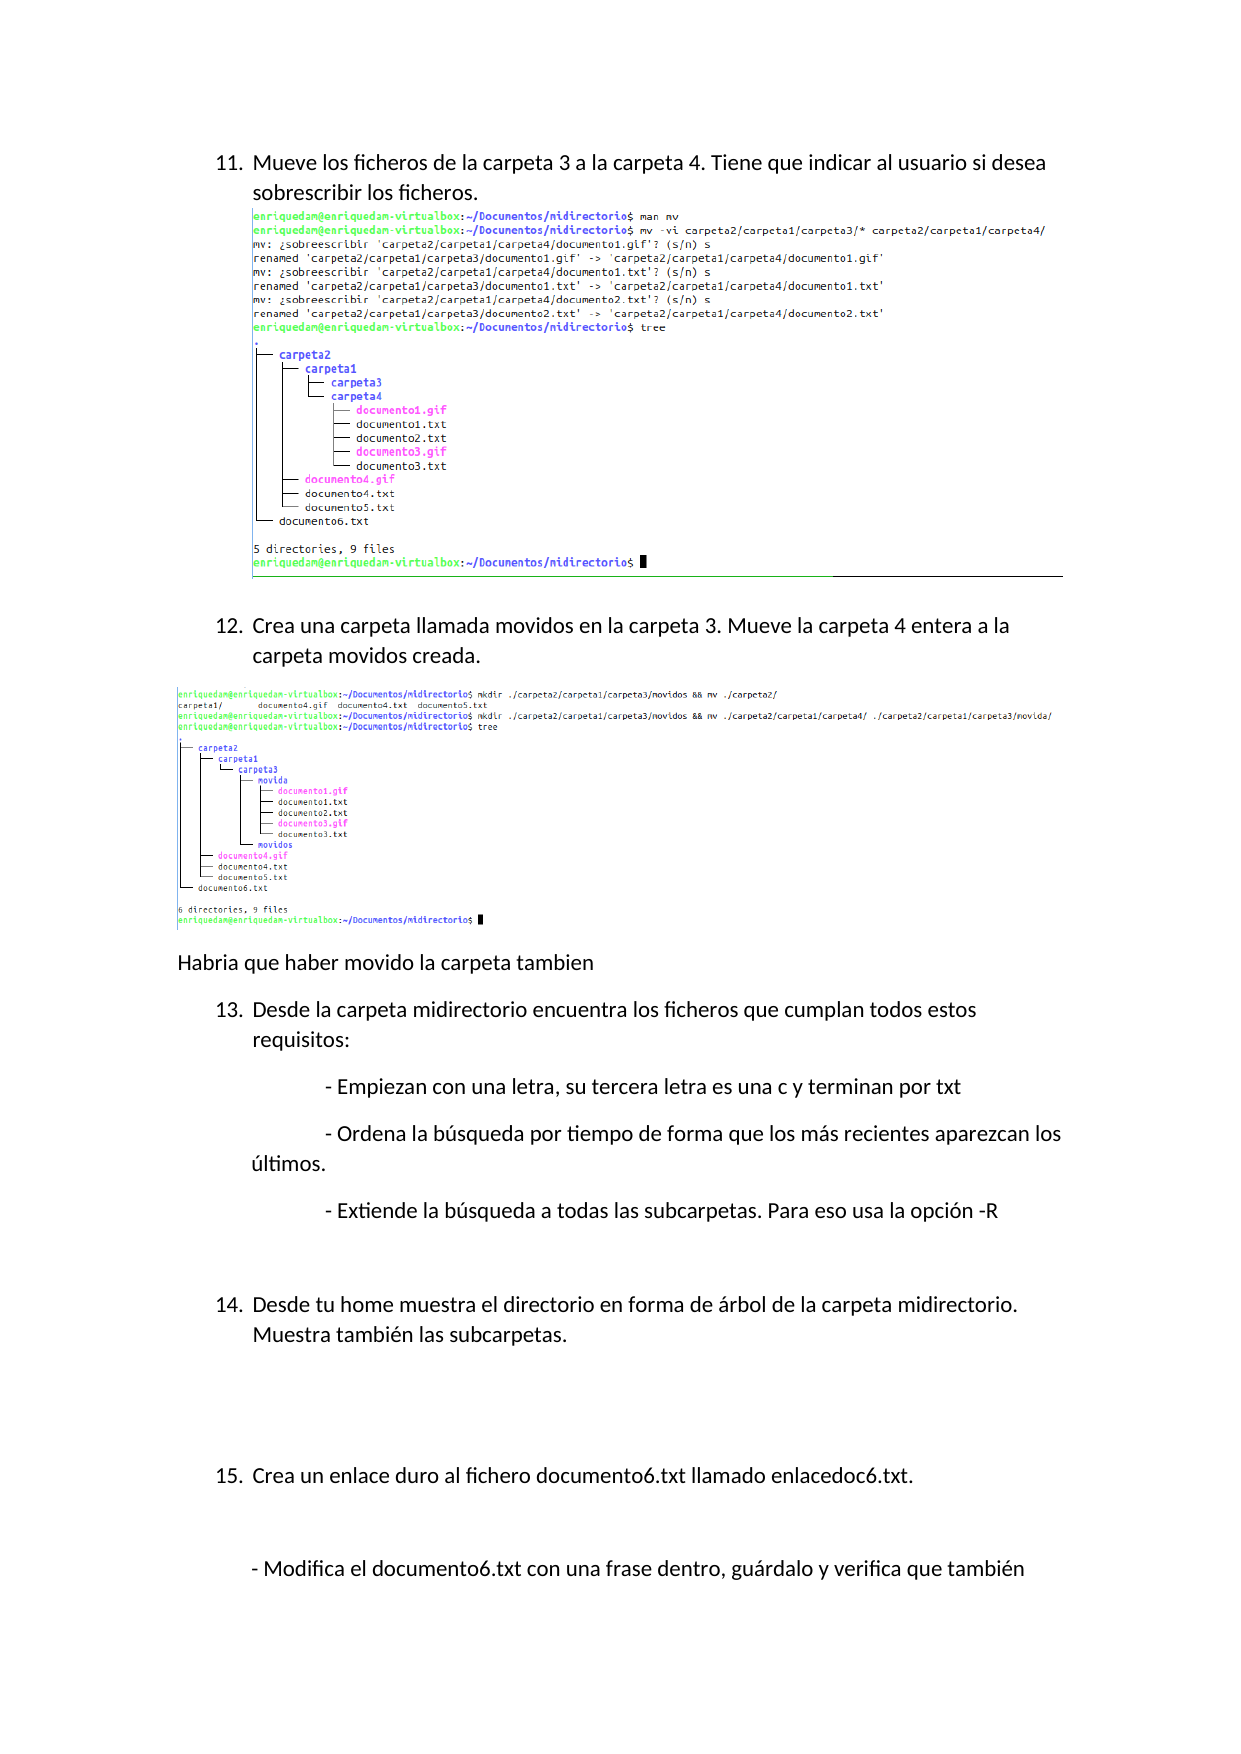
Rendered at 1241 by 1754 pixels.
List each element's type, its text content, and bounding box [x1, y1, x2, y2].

list Desde tu home muestra el directorio en forma de árbol de la carpeta midirectorio. Muestra también las subcarpetas. [215, 1290, 1063, 1348]
list Crea una carpeta llamada movidos en la carpeta 3. Mueve la carpeta 4 entera a la carpeta movidos creada. [215, 611, 1063, 669]
text Habria que haber movido la carpeta tambien [177, 948, 1063, 976]
text - Empiezan con una letra, su tercera letra es una c y terminan por txt [251, 1072, 1063, 1100]
list Crea un enlace duro al fichero documento6.txt llamado enlacedoc6.txt. [215, 1461, 1063, 1489]
text - Modifica el documento6.txt con una frase dentro, guárdalo y verifica que también [251, 1554, 1063, 1583]
list Mueve los ficheros de la carpeta 3 a la carpeta 4. Tiene que indicar al usuario si desea sobrescribir los ficheros. [215, 148, 1063, 206]
text - Ordena la búsqueda por tiempo de forma que los más recientes aparezcan los últimos. [251, 1119, 1063, 1177]
picture [177, 687, 1063, 930]
picture [252, 208, 1063, 579]
text - Extiende la búsqueda a todas las subcarpetas. Para eso usa la opción -R [251, 1196, 1063, 1224]
list Desde la carpeta midirectorio encuentra los ficheros que cumplan todos estos requisitos: [215, 995, 1063, 1053]
